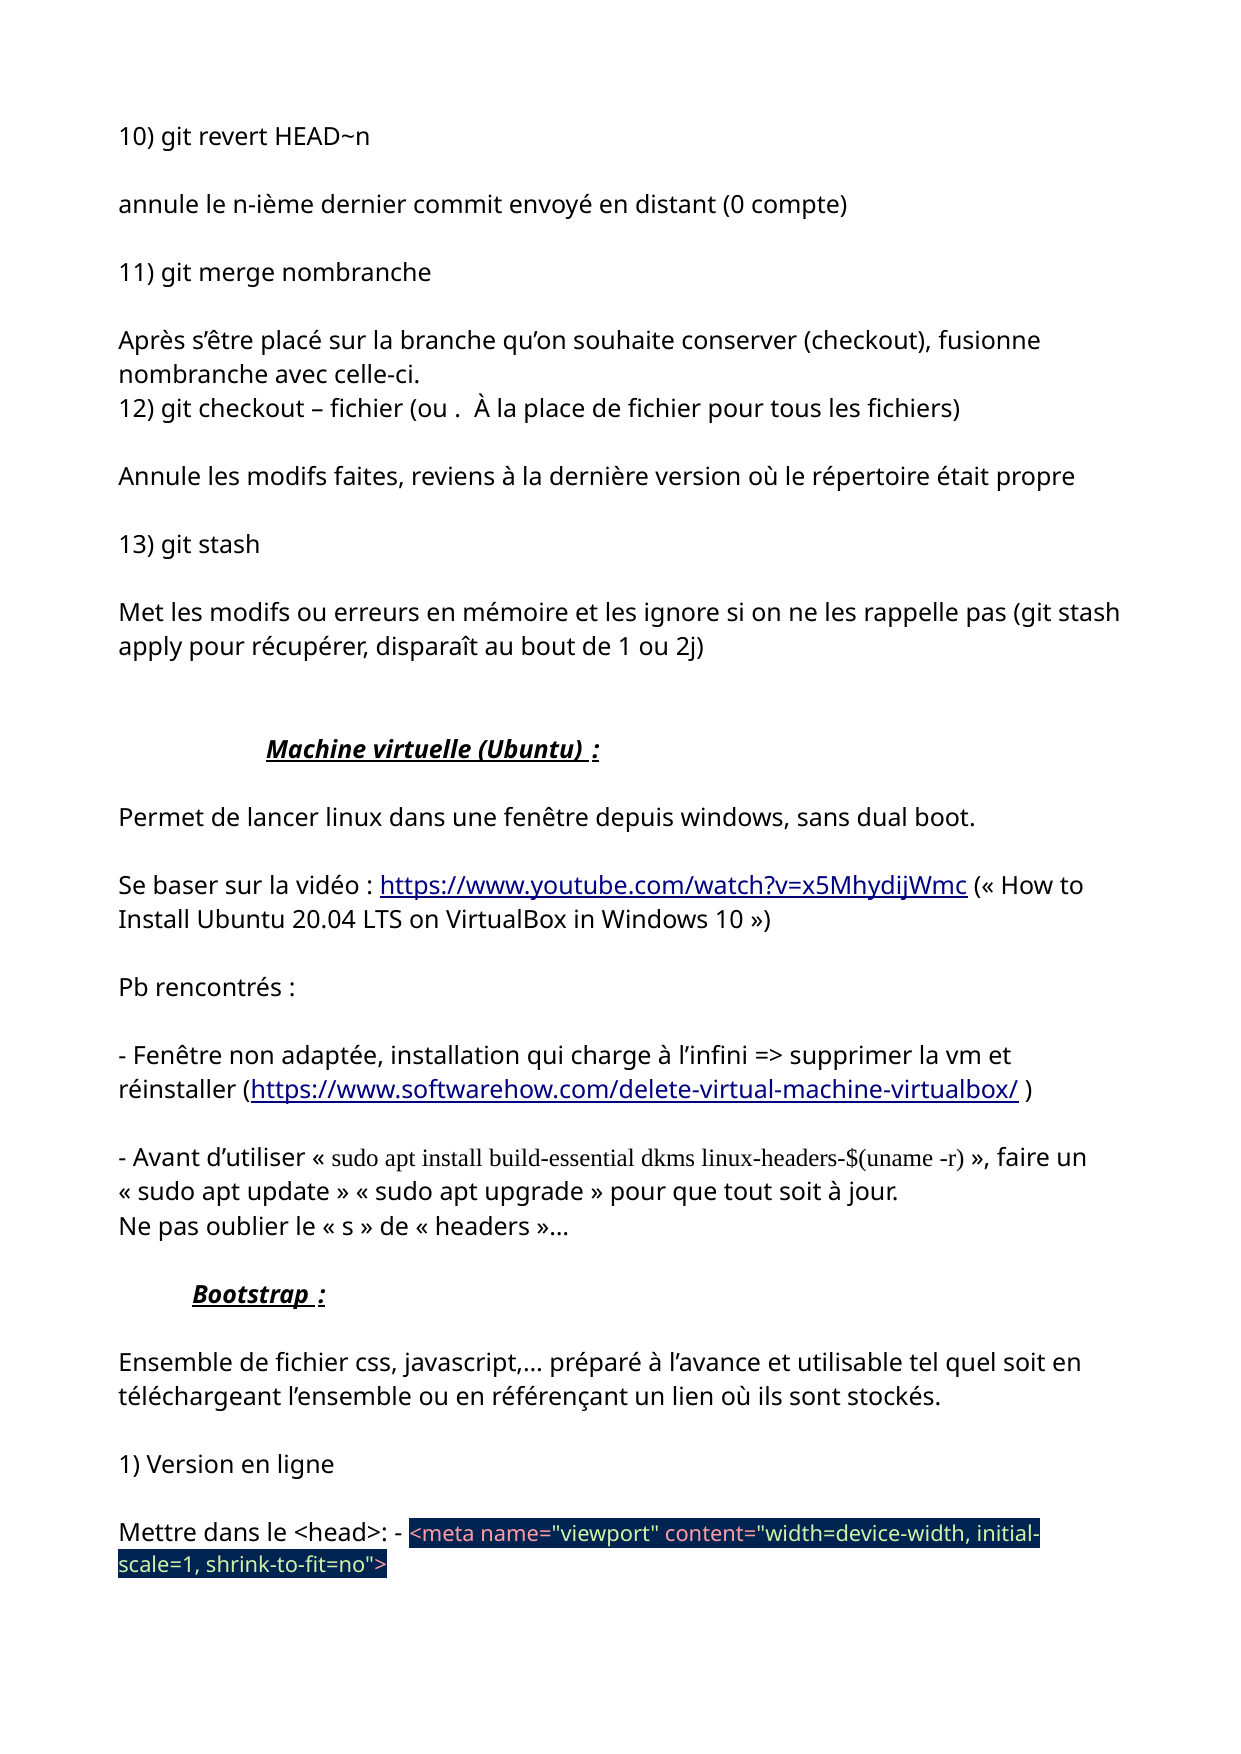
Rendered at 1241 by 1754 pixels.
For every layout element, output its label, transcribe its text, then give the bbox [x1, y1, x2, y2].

text Ensemble de fichier css, javascript,… préparé à l’avance et utilisable tel quel soit en téléchargeant l’ensemble ou en référençant un lien où ils sont stockés. [118, 1344, 1122, 1412]
text - Fenêtre non adaptée, installation qui charge à l’infini => supprimer la vm et réinstaller (https://www.softwarehow.com/delete-virtual-machine-virtualbox/ ) [118, 1038, 1122, 1106]
text 1) Version en ligne [118, 1447, 1122, 1481]
text Bootstrap : [118, 1276, 1122, 1310]
text Se baser sur la vidéo : https://www.youtube.com/watch?v=x5MhydijWmc (« How to Install Ubuntu 20.04 LTS on VirtualBox in Windows 10 ») [118, 867, 1122, 936]
text 13) git stash [118, 527, 1122, 561]
text - Avant d’utiliser « sudo apt install build-essential dkms linux-headers-$(uname -r) », faire un « sudo apt update » « sudo apt upgrade » pour que tout soit à jour. [118, 1140, 1122, 1208]
text Ne pas oublier le « s » de « headers »… [118, 1208, 1122, 1242]
text 12) git checkout – fichier (ou . À la place de fichier pour tous les fichiers) [118, 391, 1122, 425]
text Met les modifs ou erreurs en mémoire et les ignore si on ne les rappelle pas (git stash apply pour récupérer, disparaît au bout de 1 ou 2j) [118, 595, 1122, 663]
text Après s’être placé sur la branche qu’on souhaite conserver (checkout), fusionne nombranche avec celle-ci. [118, 322, 1122, 391]
text 11) git merge nombranche [118, 254, 1122, 288]
text Permet de lancer linux dans une fenêtre depuis windows, sans dual boot. [118, 799, 1122, 833]
text Mettre dans le <head>: - <meta name="viewport" content="width=device-width, initial-scale=1, shrink-to-fit=no"> [118, 1515, 1122, 1578]
text 10) git revert HEAD~n [118, 118, 1122, 152]
text Machine virtuelle (Ubuntu) : [118, 731, 1122, 765]
text Pb rencontrés : [118, 970, 1122, 1004]
text Annule les modifs faites, reviens à la dernière version où le répertoire était propre [118, 459, 1122, 493]
text annule le n-ième dernier commit envoyé en distant (0 compte) [118, 186, 1122, 220]
